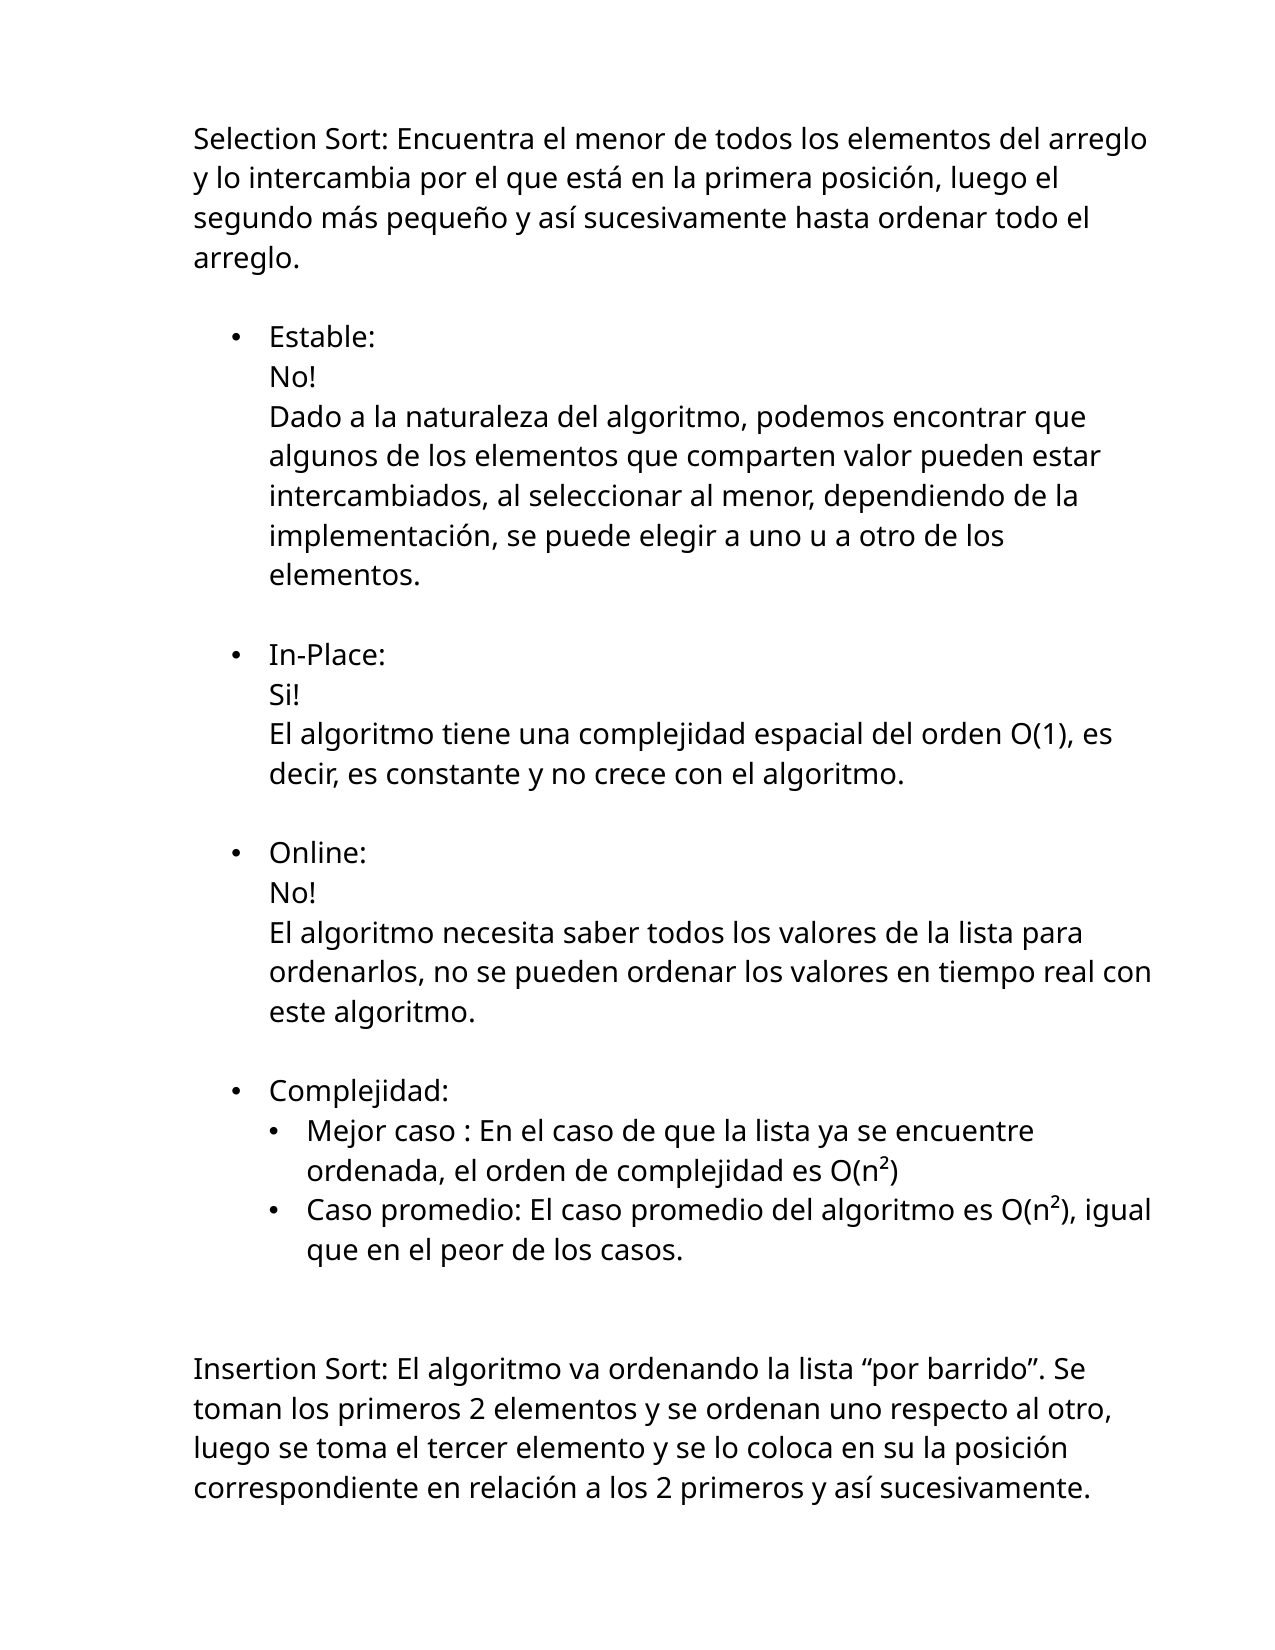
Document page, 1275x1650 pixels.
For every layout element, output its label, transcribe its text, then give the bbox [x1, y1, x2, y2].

list Mejor caso : En el caso de que la lista ya se encuentre ordenada, el orden de complejidad es O(n²) [269, 1110, 1157, 1190]
list Dado a la naturaleza del algoritmo, podemos encontrar que algunos de los elementos que comparten valor pueden estar intercambiados, al seleccionar al menor, dependiendo de la implementación, se puede elegir a uno u a otro de los elementos. [231, 396, 1157, 594]
list No! [231, 356, 1157, 396]
list Online: [231, 832, 1157, 872]
list In-Place: [231, 634, 1157, 674]
text Insertion Sort: El algoritmo va ordenando la lista “por barrido”. Se toman los primeros 2 elementos y se ordenan uno respecto al otro, luego se toma el tercer elemento y se lo coloca en su la posición correspondiente en relación a los 2 primeros y así sucesivamente. [193, 1348, 1157, 1507]
list Estable: [231, 317, 1157, 356]
text Selection Sort: Encuentra el menor de todos los elementos del arreglo y lo intercambia por el que está en la primera posición, luego el segundo más pequeño y así sucesivamente hasta ordenar todo el arreglo. [193, 118, 1157, 277]
list El algoritmo tiene una complejidad espacial del orden O(1), es decir, es constante y no crece con el algoritmo. [231, 713, 1157, 793]
list No! [231, 872, 1157, 912]
list Si! [231, 674, 1157, 713]
list Caso promedio: El caso promedio del algoritmo es O(n²), igual que en el peor de los casos. [269, 1190, 1157, 1269]
list El algoritmo necesita saber todos los valores de la lista para ordenarlos, no se pueden ordenar los valores en tiempo real con este algoritmo. [231, 912, 1157, 1031]
list Complejidad: [231, 1071, 1157, 1110]
